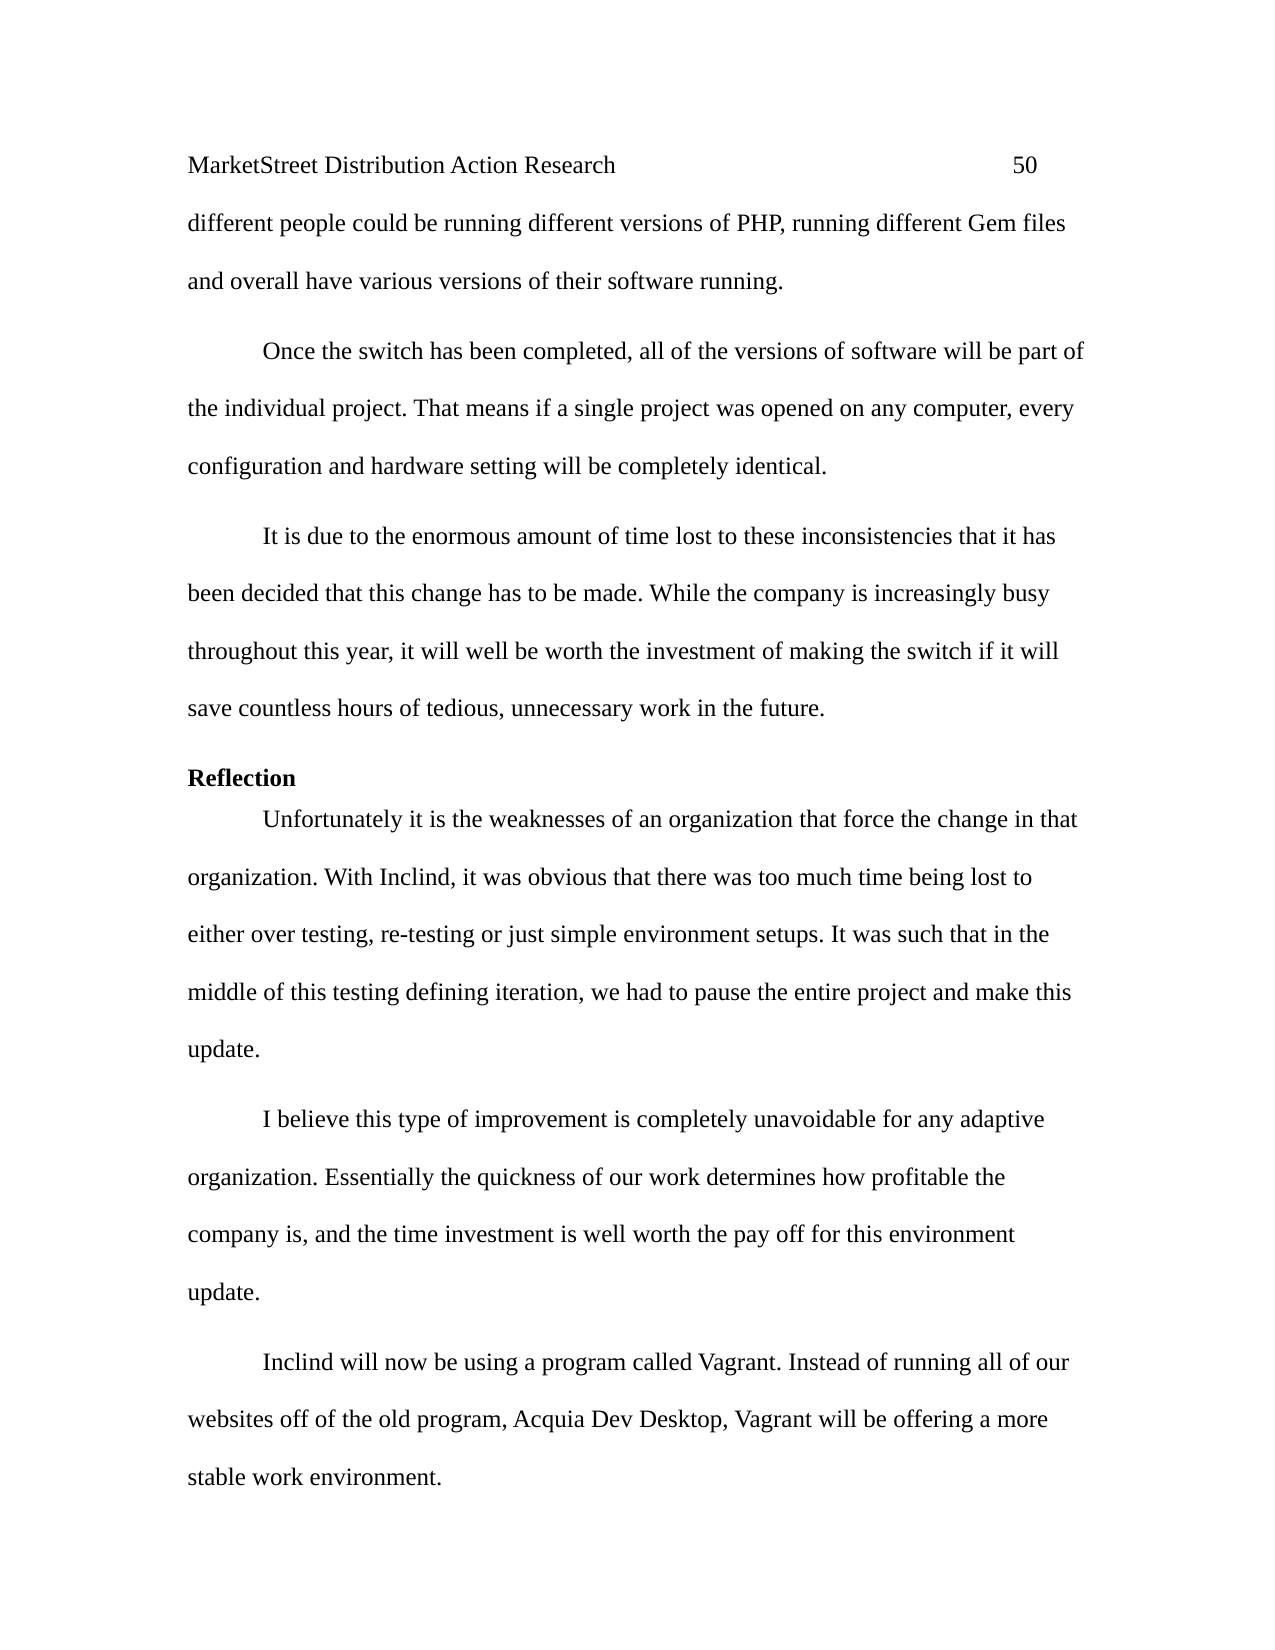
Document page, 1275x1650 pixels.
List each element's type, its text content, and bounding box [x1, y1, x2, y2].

text Unfortunately it is the weaknesses of an organization that force the change in that organization. With Inclind, it was obvious that there was too much time being lost to either over testing, re-testing or just simple environment setups. It was such that in the middle of this testing defining iteration, we had to pause the entire project and make this update. [187, 804, 1087, 1063]
text Once the switch has been completed, all of the versions of software will be part of the individual project. That means if a single project was opened on any computer, every configuration and hardware setting will be completely identical. [187, 336, 1087, 479]
text Reflection [187, 763, 1087, 792]
text I believe this type of improvement is completely unavoidable for any adaptive organization. Essentially the quickness of our work determines how profitable the company is, and the time investment is well worth the pay off for this environment update. [187, 1104, 1087, 1306]
text It is due to the enormous amount of time lost to these inconsistencies that it has been decided that this change has to be made. While the company is increasingly busy throughout this year, it will well be worth the investment of making the switch if it will save countless hours of tedious, unnecessary work in the future. [187, 521, 1087, 722]
text different people could be running different versions of PHP, running different Gem files and overall have various versions of their software running. [187, 208, 1087, 294]
text Inclind will now be using a program called Vagrant. Instead of running all of our websites off of the old program, Acquia Dev Desktop, Vagrant will be offering a more stable work environment. [187, 1347, 1087, 1491]
